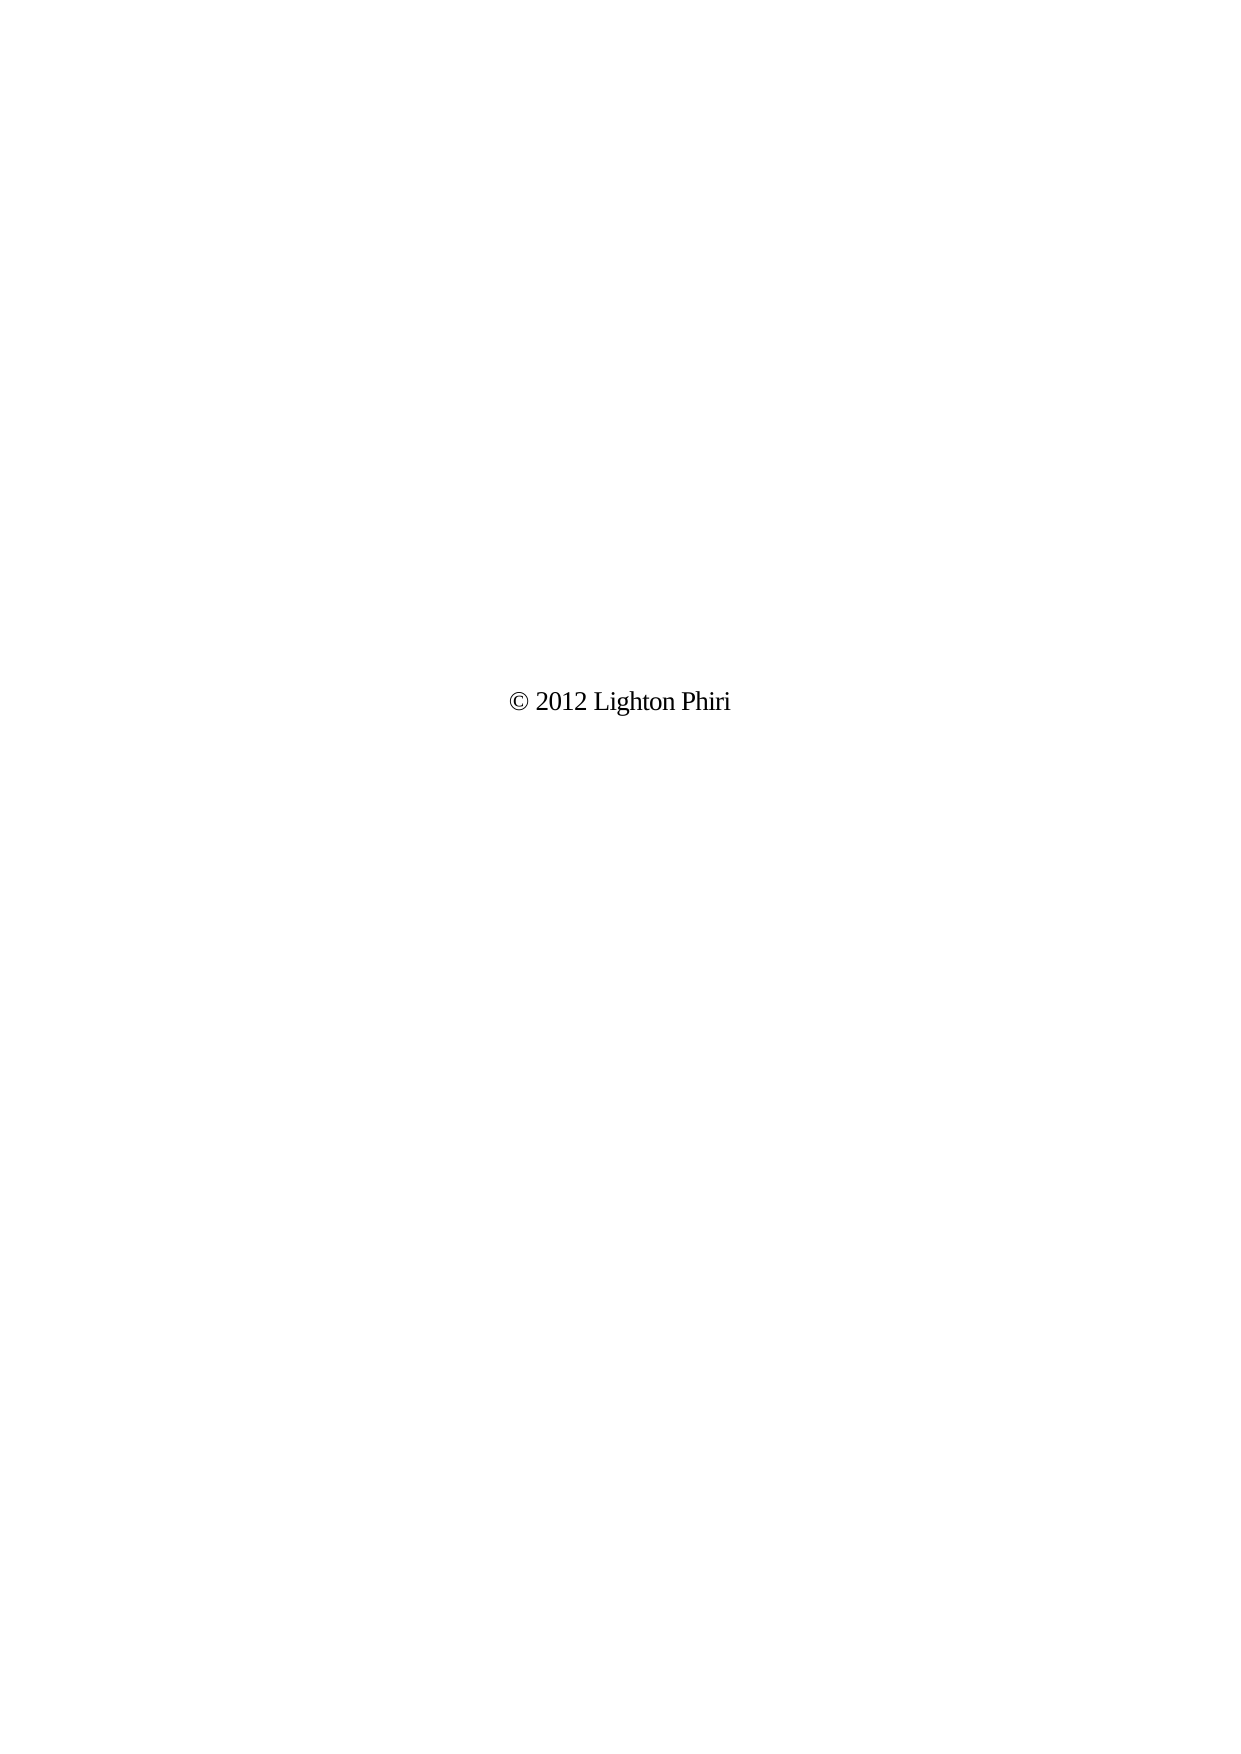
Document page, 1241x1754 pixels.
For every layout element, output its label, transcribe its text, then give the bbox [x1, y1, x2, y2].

text © 2012 Lighton Phiri [150, 686, 1090, 716]
